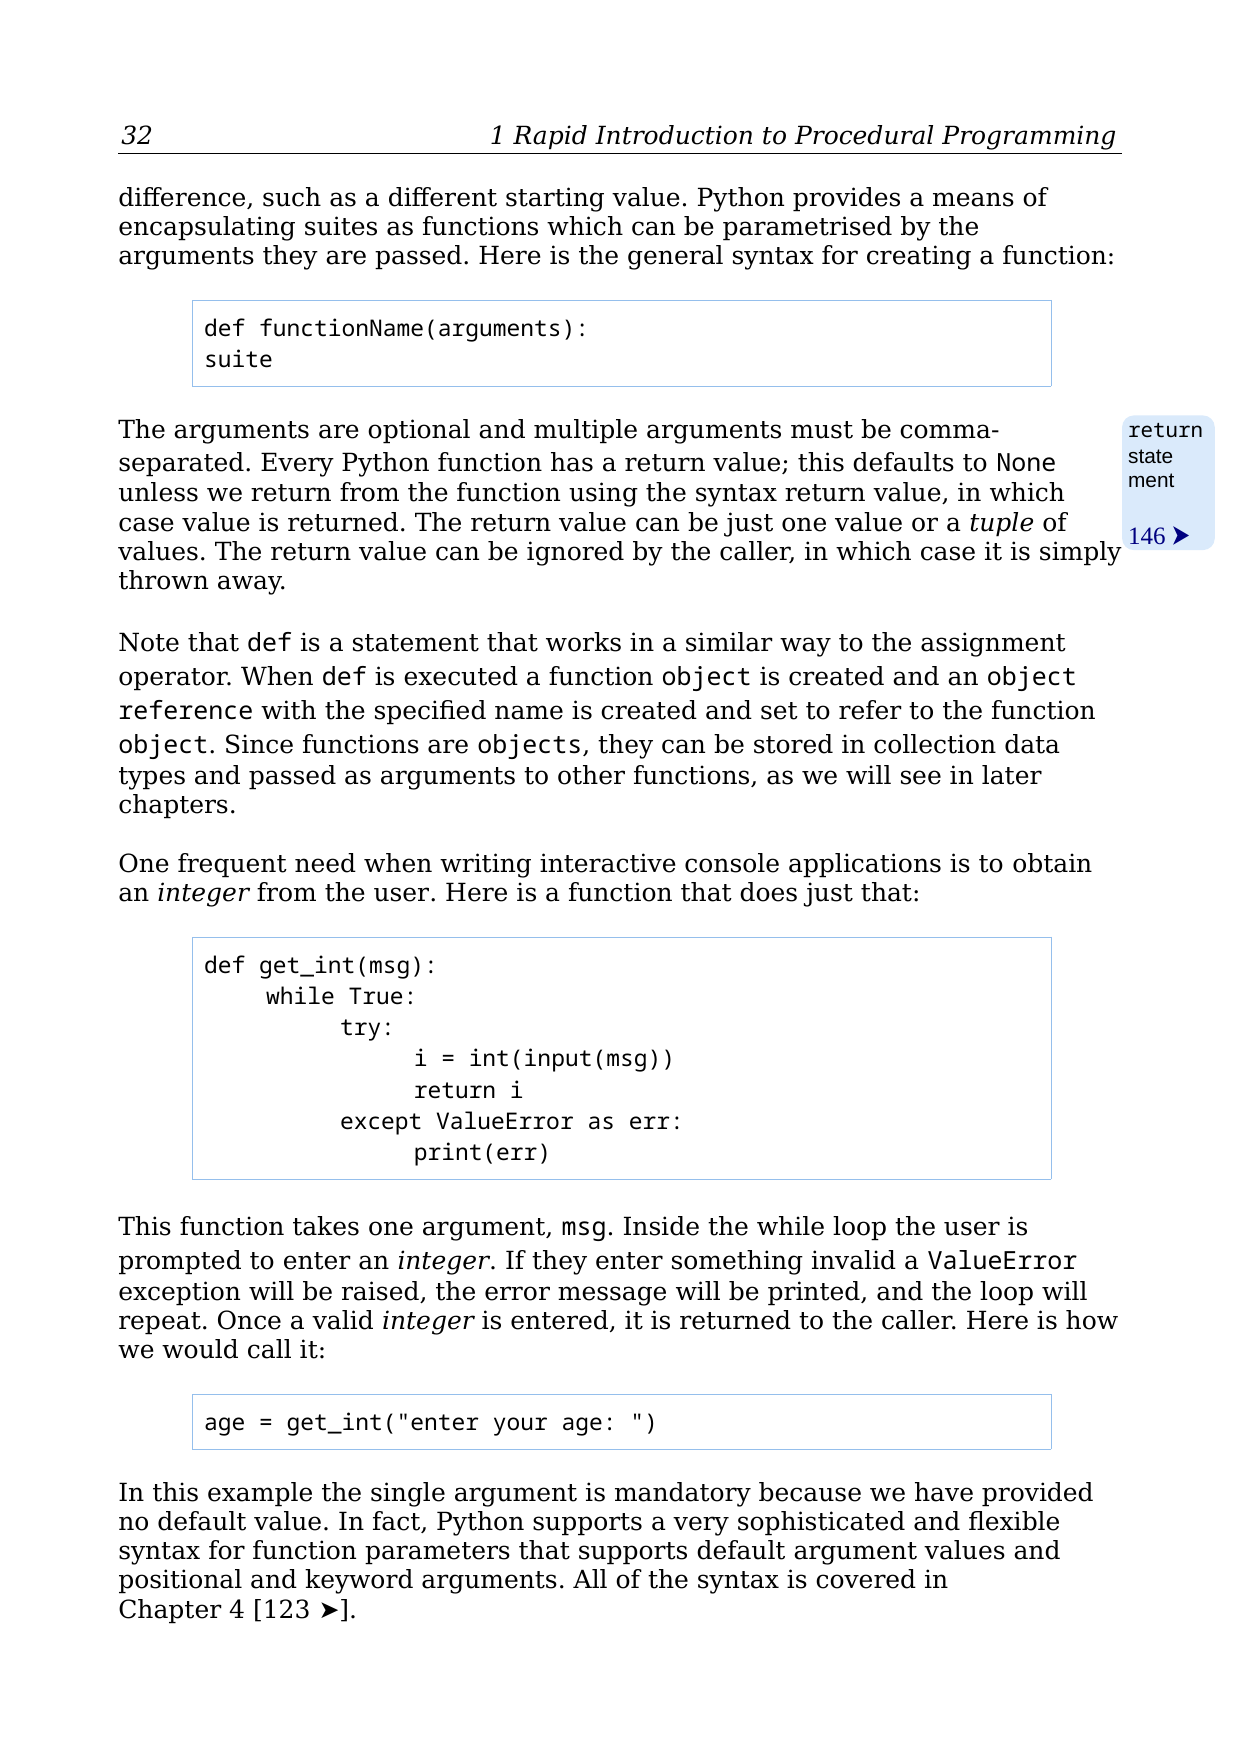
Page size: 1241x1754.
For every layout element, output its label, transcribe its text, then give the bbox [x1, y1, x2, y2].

text return i [193, 1062, 1051, 1093]
text try: [193, 999, 1051, 1030]
text while True: [193, 968, 1051, 999]
text def get_int(msg): [193, 938, 1051, 968]
text This function takes one argument, msg. Inside the while loop the user is prompted to enter an integer. If they enter something invalid a ValueError exception will be raised, the error message will be printed, and the loop will repeat. Once a valid integer is entered, it is returned to the caller. Here is how we would call it: [118, 1209, 1122, 1364]
text In this example the single argument is mandatory because we have provided no default value. In fact, Python supports a very sophisticated and flexible syntax for function parameters that supports default argument values and positional and keyword arguments. All of the syntax is covered in Chapter 4 [123 ➤]. [118, 1478, 1122, 1624]
text One frequent need when writing interactive console applications is to obtain an integer from the user. Here is a function that does just that: [118, 849, 1122, 907]
text def functionName(arguments): [193, 301, 1051, 331]
text i = int(input(msg)) [193, 1030, 1051, 1062]
text print(err) [193, 1124, 1051, 1179]
text difference, such as a different starting value. Python provides a means of encapsulating suites as functions which can be parametrised by the arguments they are passed. Here is the general syntax for creating a function: [118, 183, 1122, 270]
text except ValueError as err: [193, 1093, 1051, 1124]
text The arguments are optional and multiple arguments must be comma-separated. Every Python function has a return value; this defaults to None unless we return from the function using the syntax return value, in which case value is returned. The return value can be just one value or a tuple of values. The return value can be ignored by the caller, in which case it is simply thrown away. [118, 415, 1122, 595]
text Note that def is a statement that works in a similar way to the assignment operator. When def is executed a function object is created and an object reference with the specified name is created and set to refer to the function object. Since functions are objects, they can be stored in collection data types and passed as arguments to other functions, as we will see in later chapters. [118, 625, 1122, 819]
text suite [193, 331, 1051, 386]
text age = get_int("enter your age: ") [193, 1395, 1051, 1449]
